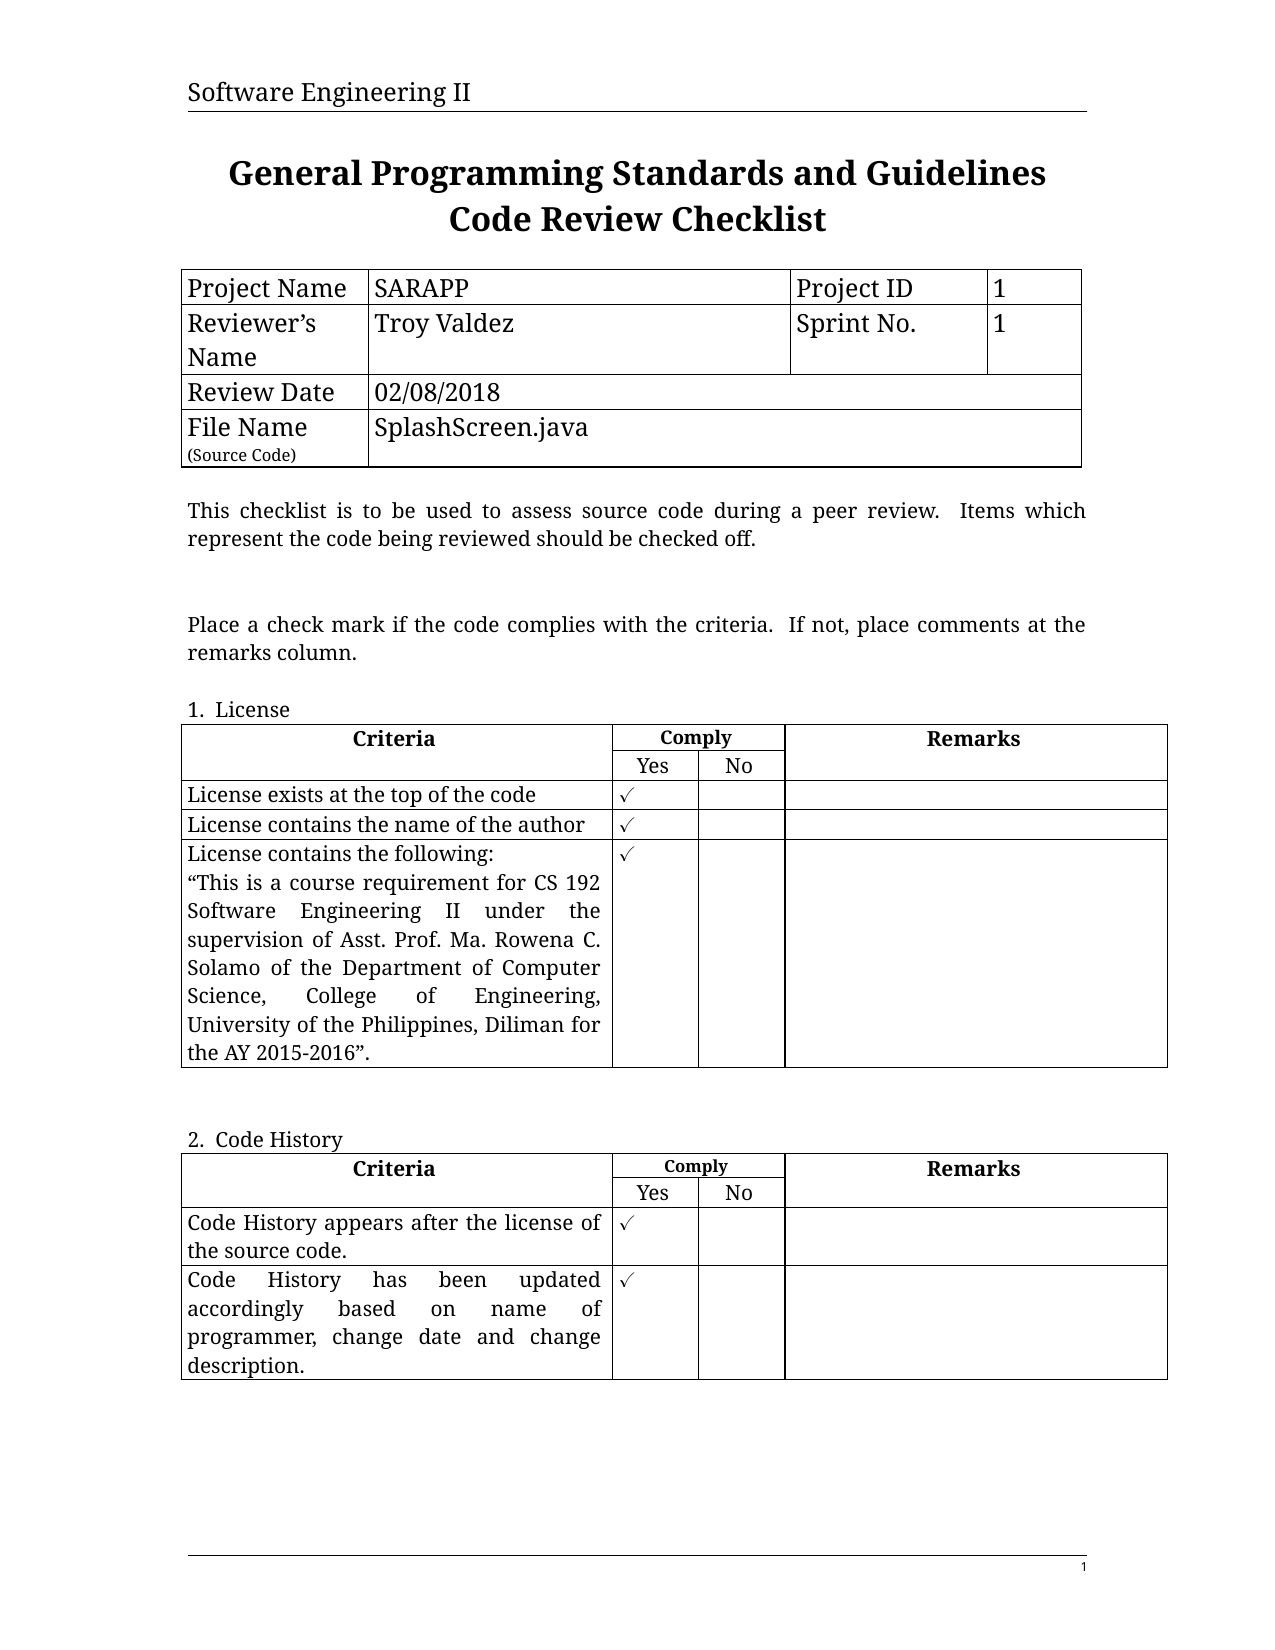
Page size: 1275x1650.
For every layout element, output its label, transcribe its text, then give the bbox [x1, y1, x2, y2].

text This checklist is to be used to assess source code during a peer review. Items which represent the code being reviewed should be checked off. [187, 496, 1087, 553]
table_header 1 [988, 270, 1081, 304]
table_cell License contains the name of the author [182, 810, 612, 838]
table_cell License contains the following: “This is a course requirement for CS 192 Software Engineering II under the supervision of Asst. Prof. Ma. Rowena C. Solamo of the Department of Computer Science, College of Engineering, University of the Philippines, Diliman for the AY 2015-2016”. [182, 840, 612, 1067]
table_cell ✓ [613, 1266, 698, 1379]
table_cell No [699, 751, 784, 779]
table_cell Troy Valdez [369, 305, 790, 373]
table_header Project ID [791, 270, 987, 304]
table_cell Code History appears after the license of the source code. [182, 1208, 612, 1264]
table_cell [699, 1208, 784, 1264]
table_cell Sprint No. [791, 305, 987, 373]
table_cell Yes [613, 1178, 698, 1207]
table_cell SplashScreen.java [369, 410, 1081, 466]
text 2. Code History [187, 1125, 1087, 1153]
table_header Remarks [786, 1154, 1167, 1207]
table_cell ✓ [613, 810, 698, 838]
table_cell ✓ [613, 1208, 698, 1264]
text 1. License [187, 695, 1087, 723]
table_header Remarks [786, 725, 1167, 779]
table_cell [786, 781, 1167, 809]
table_cell [786, 810, 1167, 838]
table_cell [699, 781, 784, 809]
table_cell ✓ [613, 781, 698, 809]
text General Programming Standards and Guidelines Code Review Checklist [187, 150, 1087, 241]
table_cell [699, 1266, 784, 1379]
table_header SARAPP [369, 270, 790, 304]
table_cell [699, 840, 784, 1067]
table_cell Yes [613, 751, 698, 779]
table_cell Code History has been updated accordingly based on name of programmer, change date and change description. [182, 1266, 612, 1379]
table_cell [786, 840, 1167, 1067]
table_cell License exists at the top of the code [182, 781, 612, 809]
table_cell [786, 1266, 1167, 1379]
table_cell Reviewer’s Name [182, 305, 368, 373]
table_cell No [699, 1178, 784, 1207]
table_cell 1 [988, 305, 1081, 373]
table_header Criteria [182, 725, 612, 779]
table_cell 02/08/2018 [369, 375, 1081, 409]
table_header Criteria [182, 1154, 612, 1207]
table_cell [786, 1208, 1167, 1264]
text Place a check mark if the code complies with the criteria. If not, place comments at the remarks column. [187, 610, 1087, 667]
table_cell [699, 810, 784, 838]
table_cell File Name (Source Code) [182, 410, 368, 466]
table_cell ✓ [613, 840, 698, 1067]
table_header Comply [613, 1154, 784, 1177]
table_header Project Name [182, 270, 368, 304]
table_header Comply [613, 725, 784, 750]
table_cell Review Date [182, 375, 368, 409]
